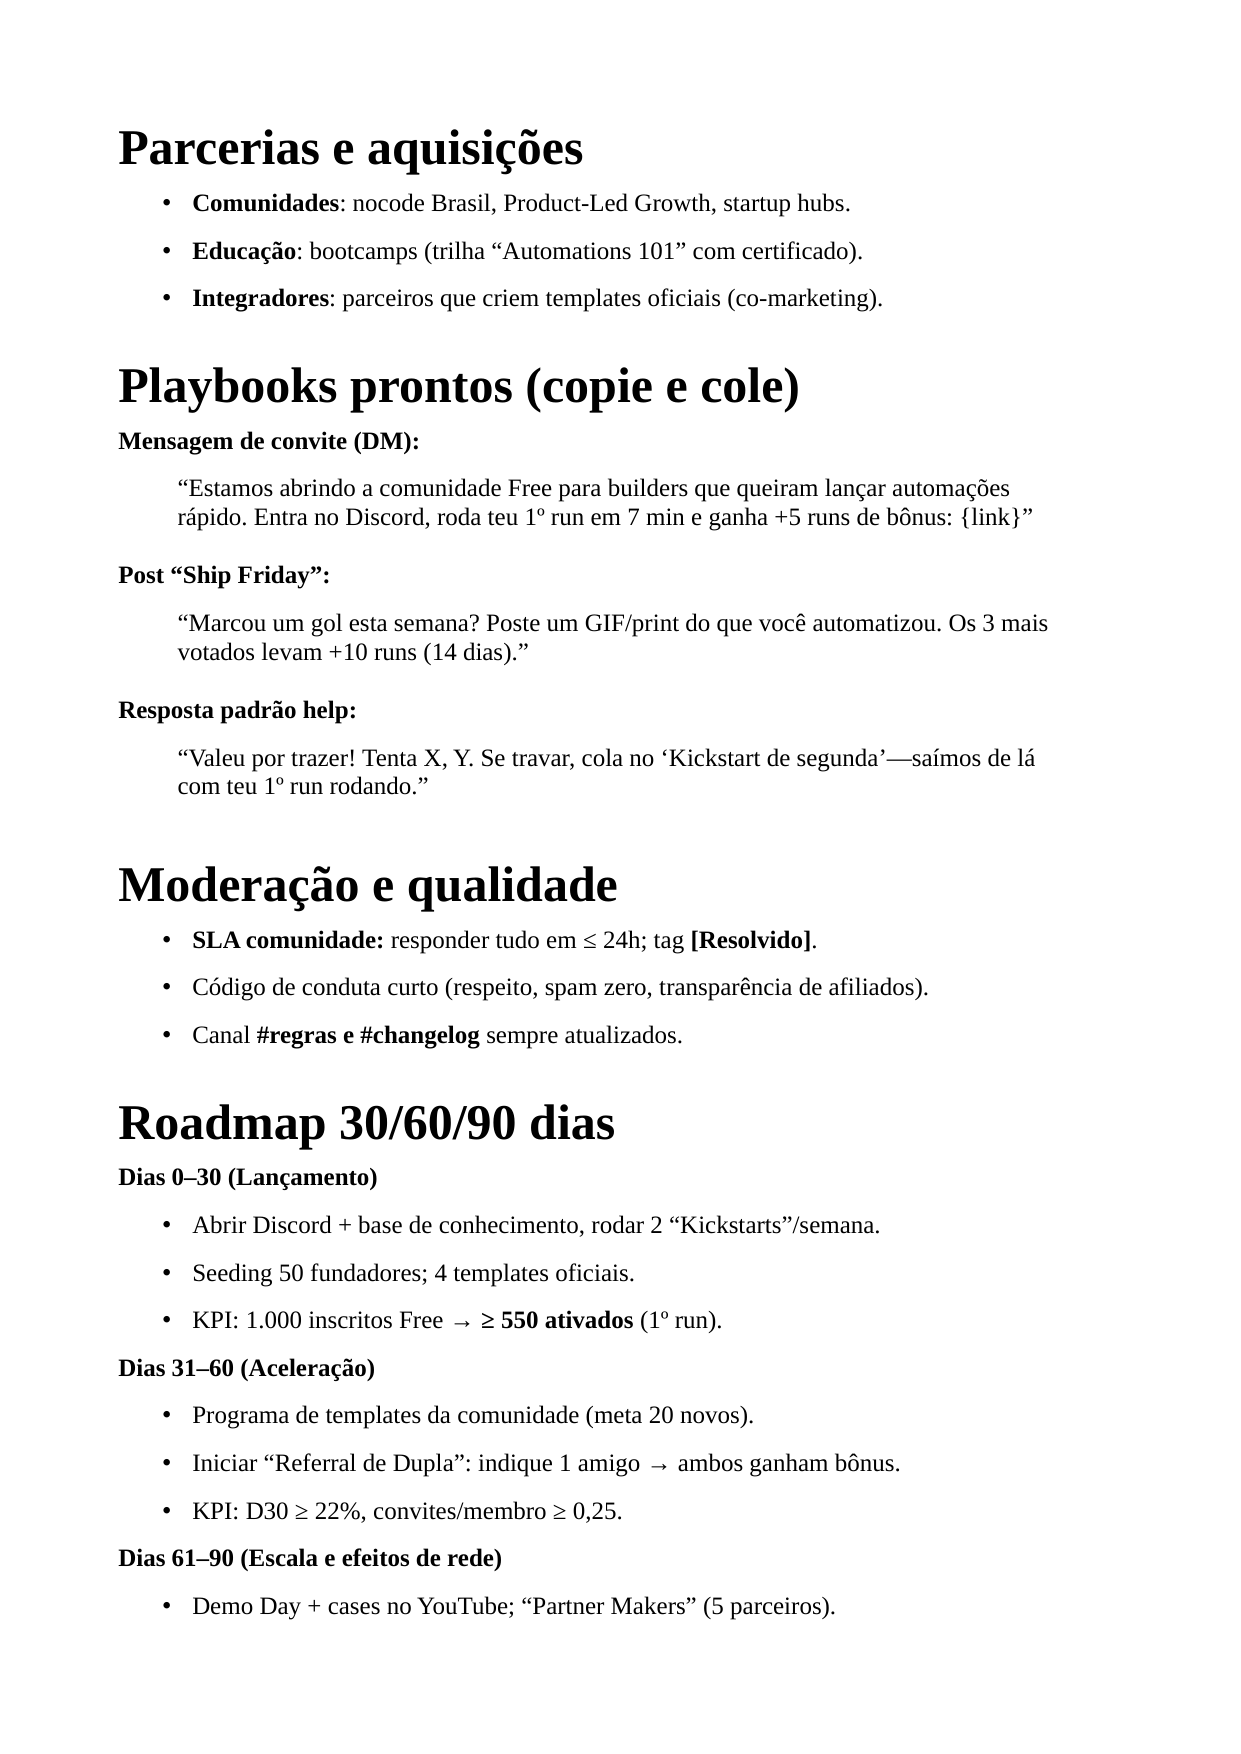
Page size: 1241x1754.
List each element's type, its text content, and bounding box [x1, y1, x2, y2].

text Post “Ship Friday”: [118, 561, 1122, 589]
list KPI: D30 ≥ 22%, convites/membro ≥ 0,25. [162, 1496, 1122, 1524]
list Educação: bootcamps (trilha “Automations 101” com certificado). [162, 236, 1122, 264]
text “Valeu por trazer! Tenta X, Y. Se travar, cola no ‘Kickstart de segunda’—saímos de lá com teu 1º run rodando.” [177, 743, 1063, 800]
list Demo Day + cases no YouTube; “Partner Makers” (5 parceiros). [162, 1591, 1122, 1620]
text Dias 0–30 (Lançamento) [118, 1162, 1122, 1191]
list Seeding 50 fundadores; 4 templates oficiais. [162, 1258, 1122, 1286]
text Mensagem de convite (DM): [118, 426, 1122, 455]
list Comunidades: nocode Brasil, Product-Led Growth, startup hubs. [162, 188, 1122, 217]
list Iniciar “Referral de Dupla”: indique 1 amigo → ambos ganham bônus. [162, 1448, 1122, 1477]
list KPI: 1.000 inscritos Free → ≥ 550 ativados (1º run). [162, 1305, 1122, 1334]
text Dias 61–90 (Escala e efeitos de rede) [118, 1543, 1122, 1572]
subtitle Moderação e qualidade [118, 855, 1122, 912]
list Canal #regras e #changelog sempre atualizados. [162, 1020, 1122, 1049]
list Abrir Discord + base de conhecimento, rodar 2 “Kickstarts”/semana. [162, 1210, 1122, 1239]
list Integradores: parceiros que criem templates oficiais (co-marketing). [162, 283, 1122, 312]
subtitle Parcerias e aquisições [118, 118, 1122, 176]
text “Estamos abrindo a comunidade Free para builders que queiram lançar automações rápido. Entra no Discord, roda teu 1º run em 7 min e ganha +5 runs de bônus: {link}” [177, 473, 1063, 531]
text Dias 31–60 (Aceleração) [118, 1353, 1122, 1382]
subtitle Playbooks prontos (copie e cole) [118, 356, 1122, 413]
subtitle Roadmap 30/60/90 dias [118, 1092, 1122, 1150]
list SLA comunidade: responder tudo em ≤ 24h; tag [Resolvido]. [162, 925, 1122, 953]
text Resposta padrão help: [118, 695, 1122, 724]
list Programa de templates da comunidade (meta 20 novos). [162, 1401, 1122, 1429]
text “Marcou um gol esta semana? Poste um GIF/print do que você automatizou. Os 3 mais votados levam +10 runs (14 dias).” [177, 608, 1063, 666]
list Código de conduta curto (respeito, spam zero, transparência de afiliados). [162, 972, 1122, 1001]
